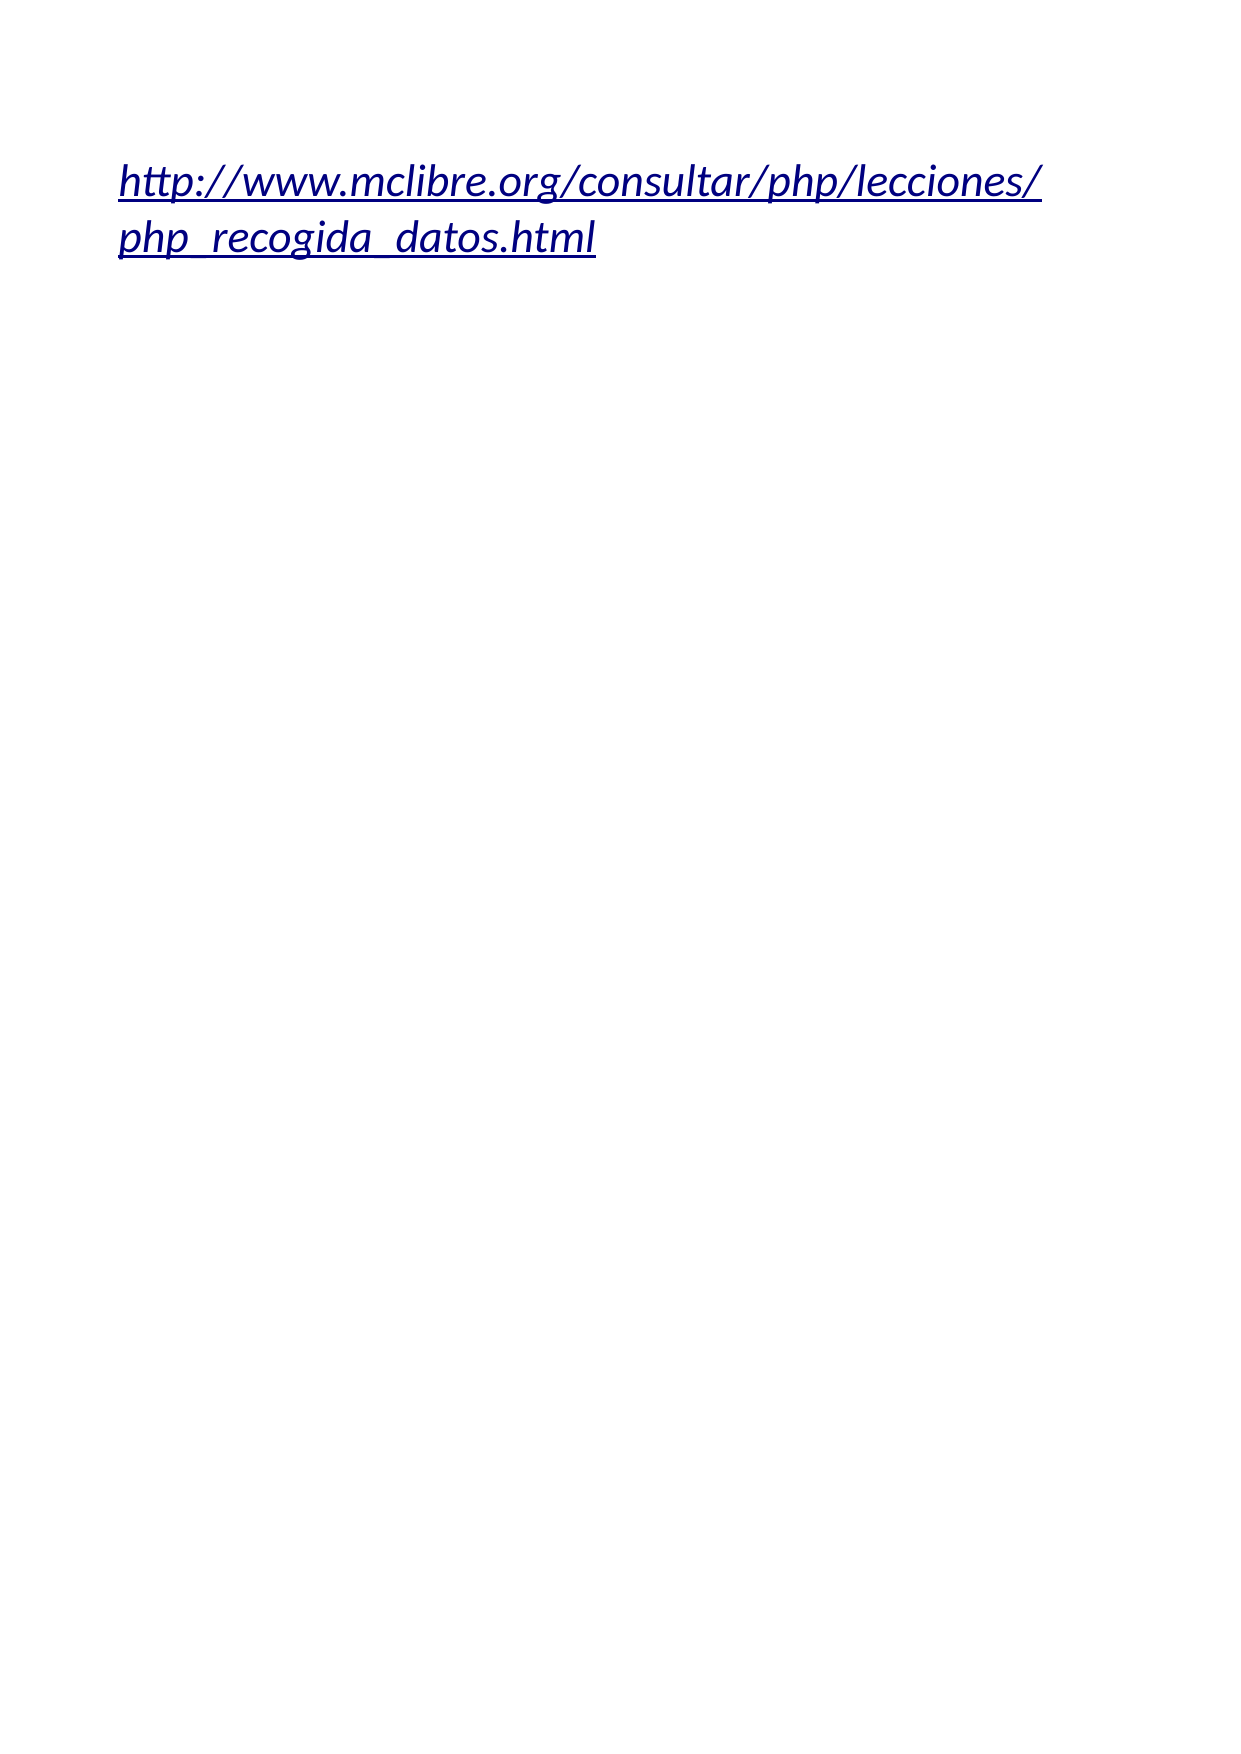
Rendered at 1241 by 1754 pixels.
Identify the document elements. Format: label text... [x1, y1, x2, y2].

text http://www.mclibre.org/consultar/php/lecciones/php_recogida_datos.html [118, 152, 1122, 263]
